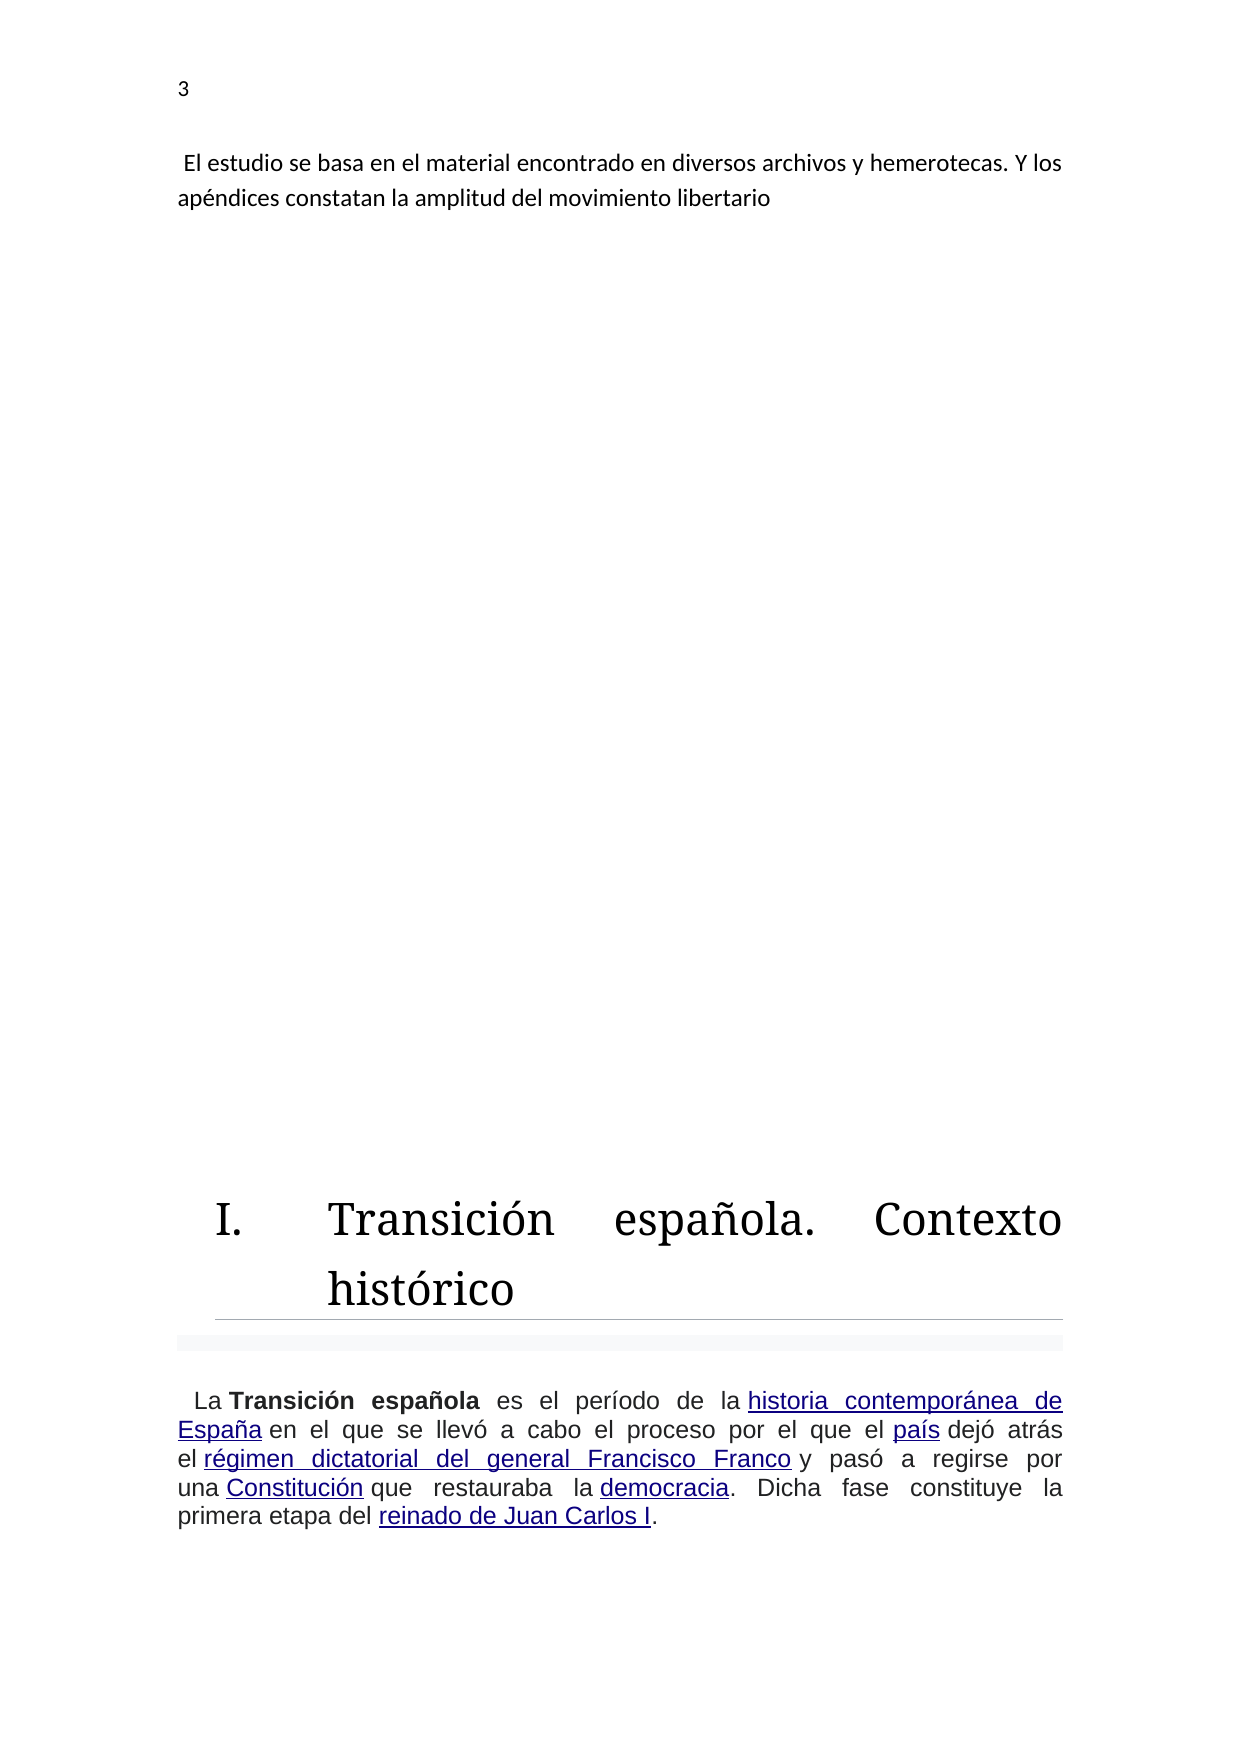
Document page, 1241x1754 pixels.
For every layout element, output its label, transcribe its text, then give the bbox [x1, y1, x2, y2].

subtitle Transición española. Contexto histórico [215, 1188, 1063, 1319]
text El estudio se basa en el material encontrado en diversos archivos y hemerotecas. Y los apéndices constatan la amplitud del movimiento libertario [177, 148, 1063, 213]
text La Transición española​ es el período de la historia contemporánea de España en el que se llevó a cabo el proceso por el que el país dejó atrás el régimen dictatorial del general Francisco Franco y pasó a regirse por una Constitución que restauraba la democracia. Dicha fase constituye la primera etapa del reinado de Juan Carlos I. [177, 1386, 1063, 1530]
